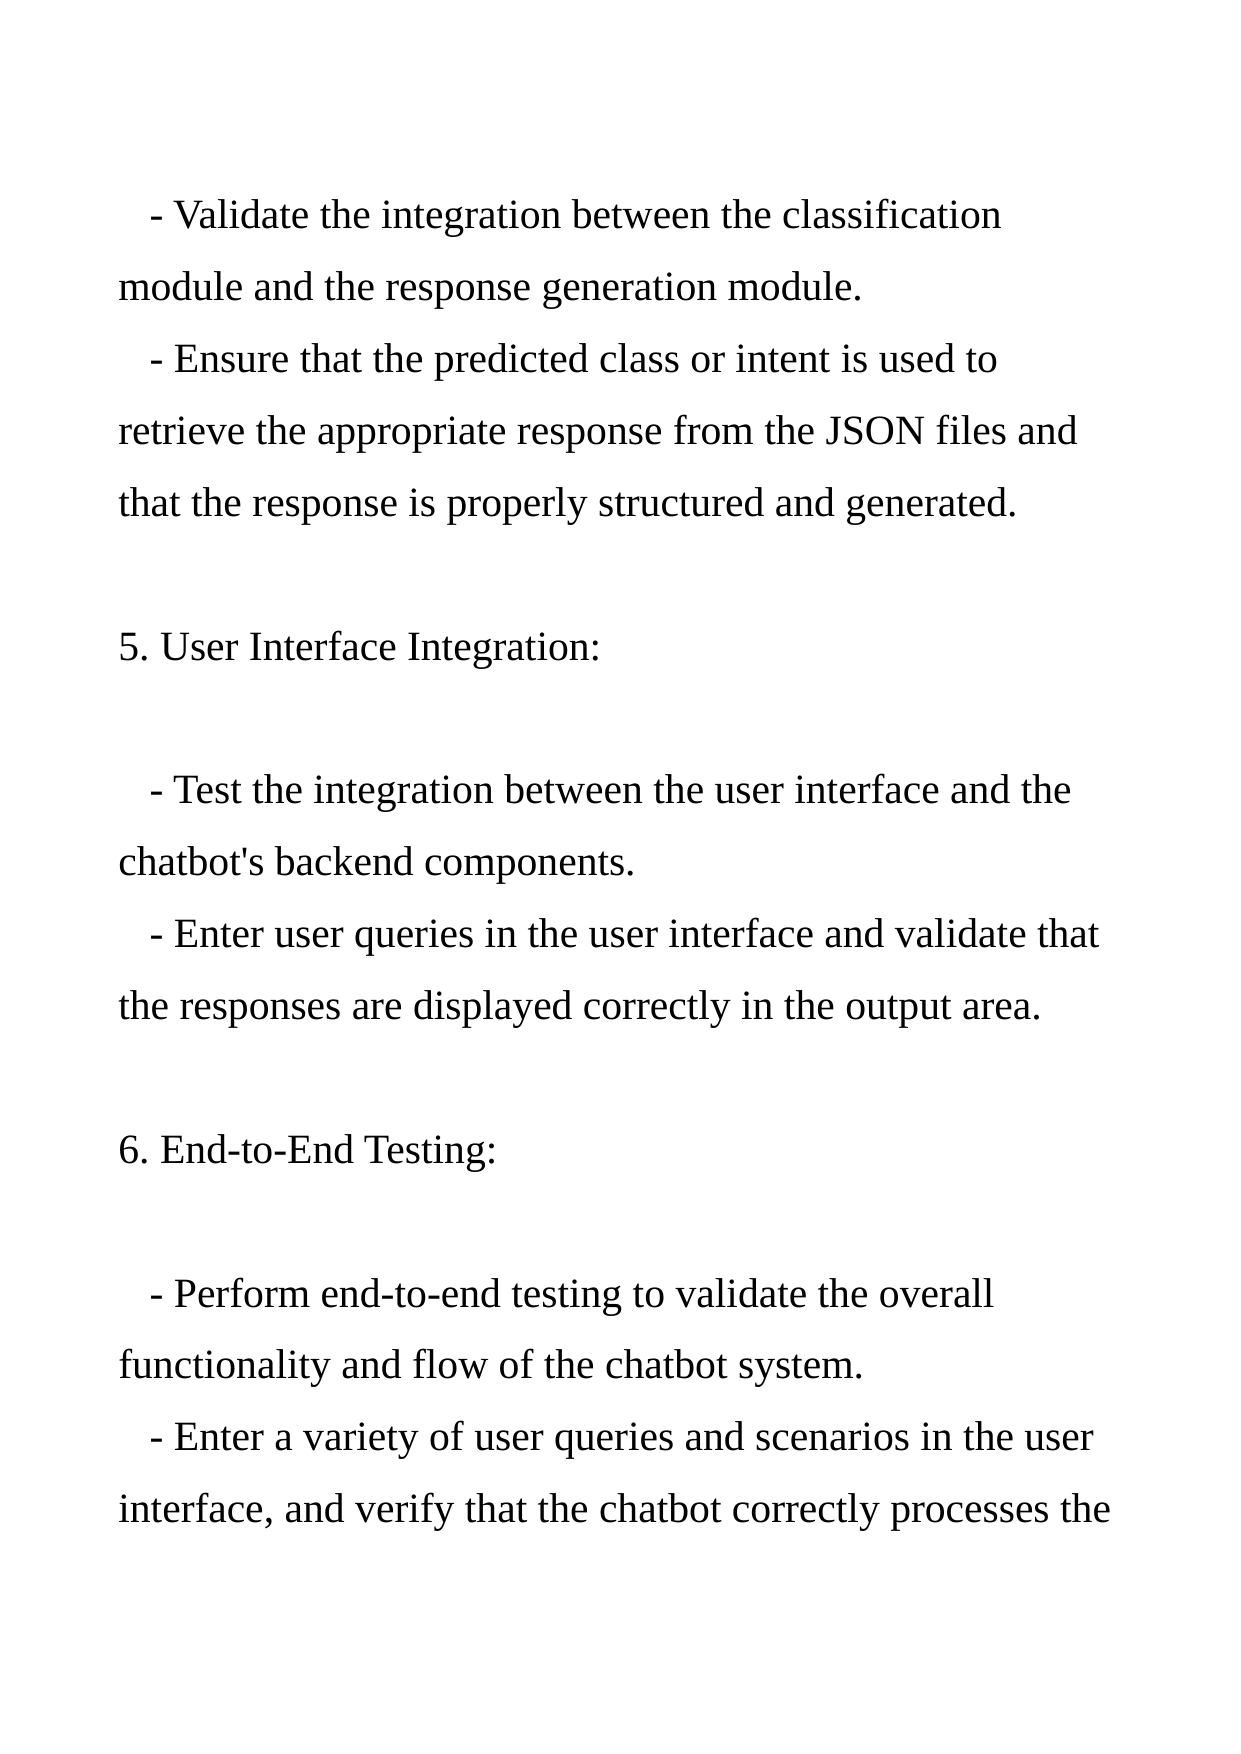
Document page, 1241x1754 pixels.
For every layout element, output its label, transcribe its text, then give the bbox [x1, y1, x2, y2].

text - Enter user queries in the user interface and validate that the responses are displayed correctly in the output area. [118, 909, 1122, 1028]
text - Test the integration between the user interface and the chatbot's backend components. [118, 765, 1122, 885]
text 6. End-to-End Testing: [118, 1124, 1122, 1172]
text - Enter a variety of user queries and scenarios in the user interface, and verify that the chatbot correctly processes the [118, 1412, 1122, 1532]
text - Validate the integration between the classification module and the response generation module. [118, 190, 1122, 310]
text 5. User Interface Integration: [118, 621, 1122, 669]
text - Ensure that the predicted class or intent is used to retrieve the appropriate response from the JSON files and that the response is properly structured and generated. [118, 334, 1122, 525]
text - Perform end-to-end testing to validate the overall functionality and flow of the chatbot system. [118, 1268, 1122, 1388]
